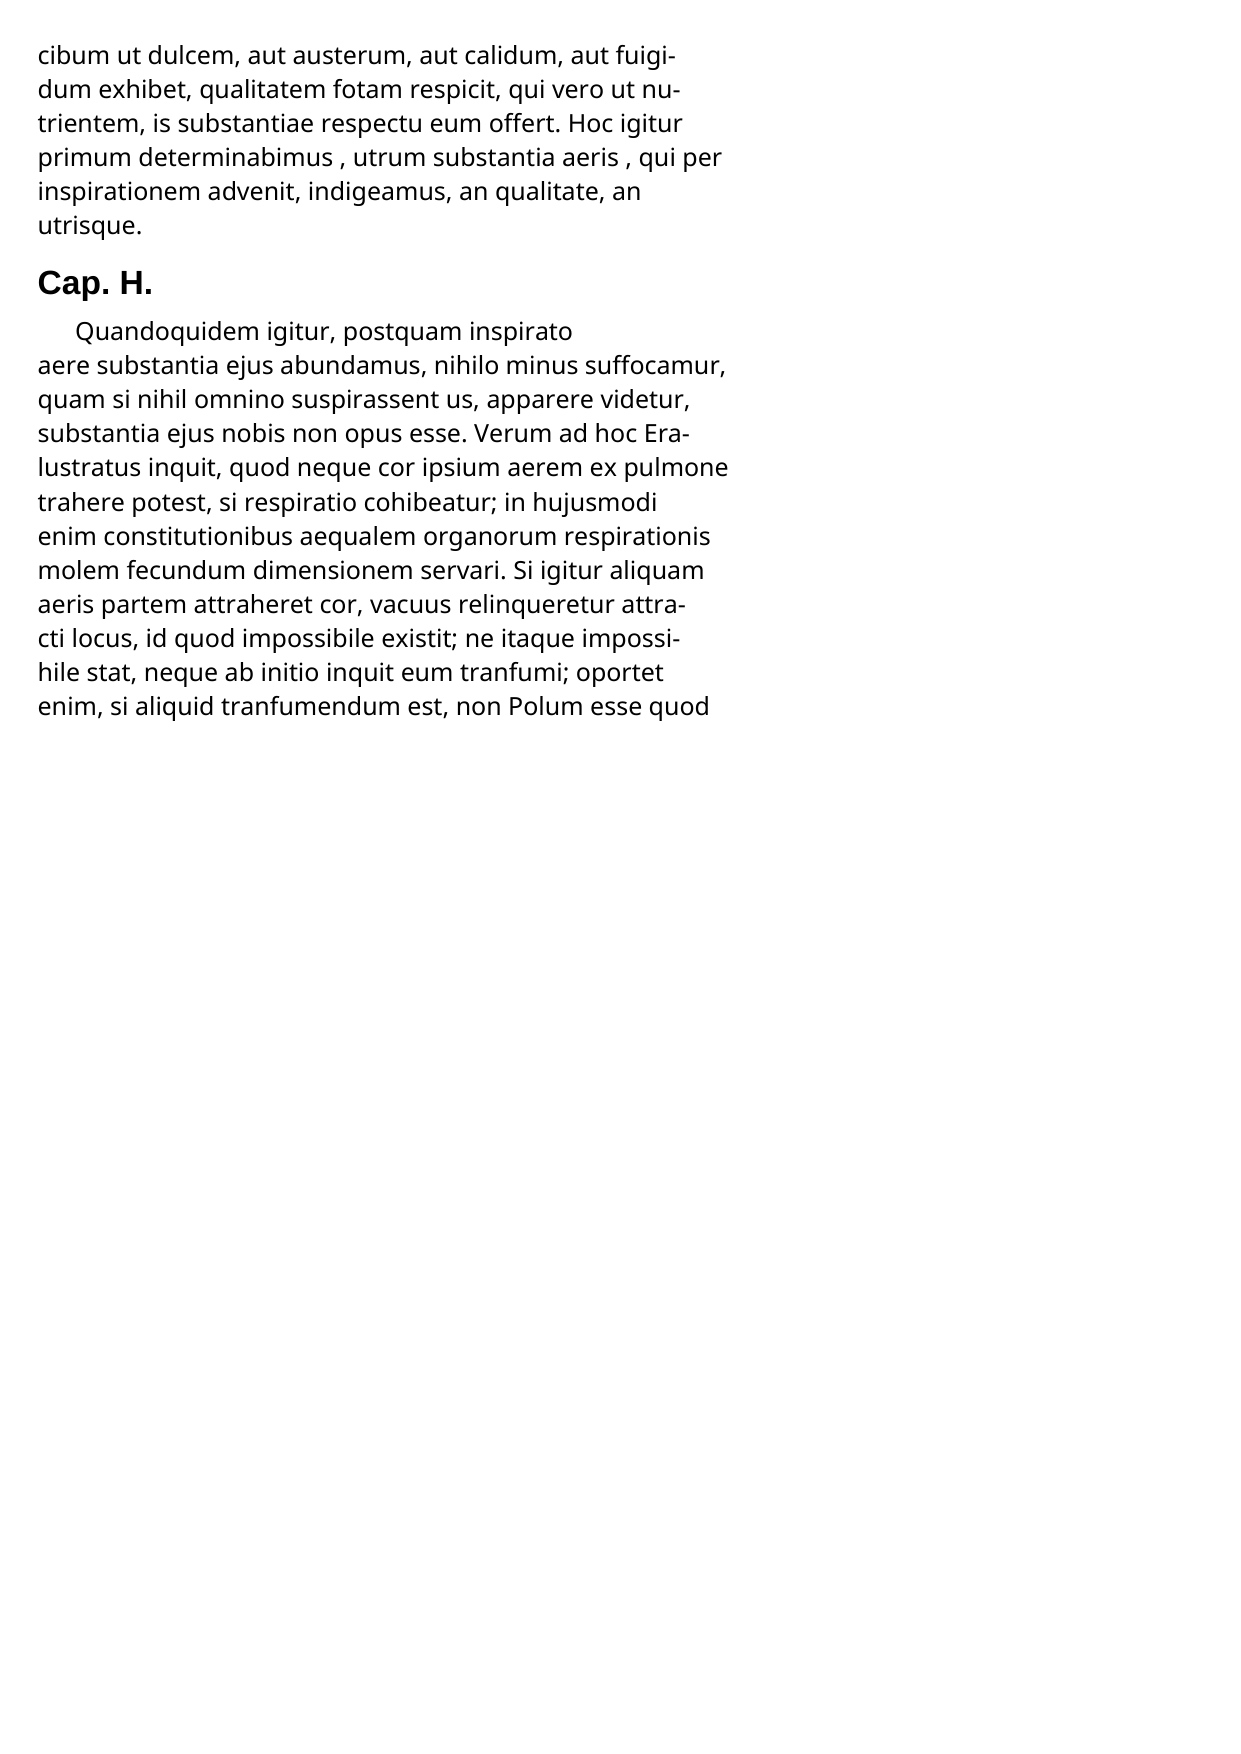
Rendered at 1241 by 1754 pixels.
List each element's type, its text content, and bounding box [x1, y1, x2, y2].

subtitle Cap. H. [37, 263, 1203, 301]
text cibum ut dulcem, aut austerum, aut calidum, aut fuigi- dum exhibet, qualitatem fotam respicit, qui vero ut nu- trientem, is substantiae respectu eum offert. Hoc igitur primum determinabimus , utrum substantia aeris , qui per inspirationem advenit, indigeamus, an qualitate, an utrisque. [37, 37, 1203, 242]
text Quandoquidem igitur, postquam inspirato aere substantia ejus abundamus, nihilo minus suffocamur, quam si nihil omnino suspirassent us, apparere videtur, substantia ejus nobis non opus esse. Verum ad hoc Era- lustratus inquit, quod neque cor ipsium aerem ex pulmone trahere potest, si respiratio cohibeatur; in hujusmodi enim constitutionibus aequalem organorum respirationis molem fecundum dimensionem servari. Si igitur aliquam aeris partem attraheret cor, vacuus relinqueretur attra- cti locus, id quod impossibile existit; ne itaque impossi- hile stat, neque ab initio inquit eum tranfumi; oportet enim, si aliquid tranfumendum est, non Polum esse quod [37, 314, 1203, 723]
